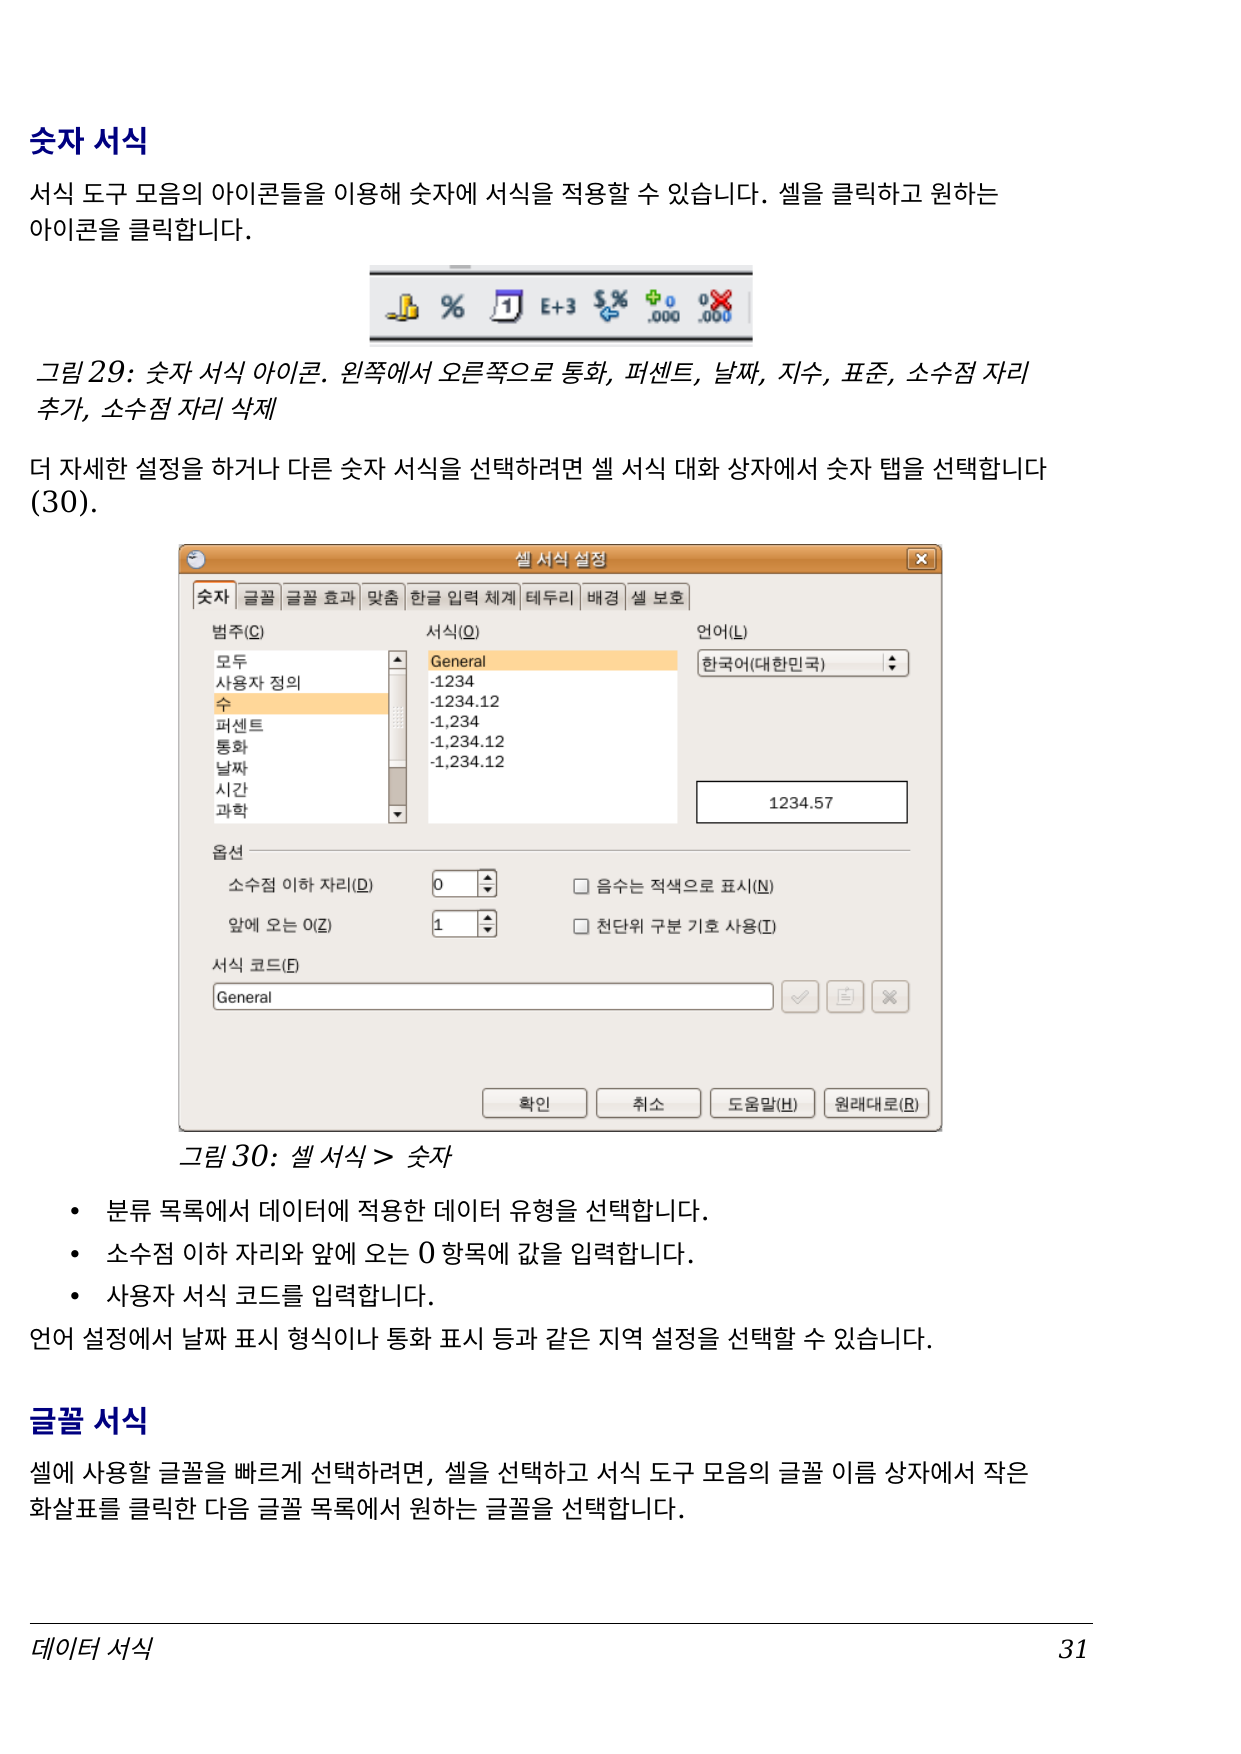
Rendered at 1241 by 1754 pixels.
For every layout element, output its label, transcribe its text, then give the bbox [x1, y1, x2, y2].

text 그림 30: 셀 서식 > 숫자 [179, 1138, 943, 1174]
picture [178, 544, 943, 1132]
text 셀에 사용할 글꼴을 빠르게 선택하려면, 셀을 선택하고 서식 도구 모음의 글꼴 이름 상자에서 작은 화살표를 클릭한 다음 글꼴 목록에서 원하는 글꼴을 선택합니다. [29, 1453, 1093, 1526]
picture [369, 265, 753, 347]
text 그림 29: 숫자 서식 아이콘. 왼쪽에서 오른쪽으로 통화, 퍼센트, 날짜, 지수, 표준, 소수점 자리 추가, 소수점 자리 삭제 [35, 353, 1087, 426]
list 분류 목록에서 데이터에 적용한 데이터 유형을 선택합니다. [67, 1192, 1093, 1228]
subtitle 글꼴 서식 [29, 1397, 1093, 1441]
list 서식 도구 모음의 아이콘들을 이용해 숫자에 서식을 적용할 수 있습니다. 셀을 클릭하고 원하는 아이콘을 클릭합니다. [29, 174, 1093, 247]
text 더 자세한 설정을 하거나 다른 숫자 서식을 선택하려면 셀 서식 대화 상자에서 숫자 탭을 선택합니다(그림 30). [29, 449, 1093, 520]
text 언어 설정에서 날짜 표시 형식이나 통화 표시 등과 같은 지역 설정을 선택할 수 있습니다. [29, 1319, 1093, 1356]
list 소수점 이하 자리와 앞에 오는 0항목에 값을 입력합니다. [67, 1234, 1093, 1271]
list 사용자 서식 코드를 입력합니다. [67, 1277, 1093, 1313]
subtitle 숫자 서식 [29, 118, 1093, 162]
